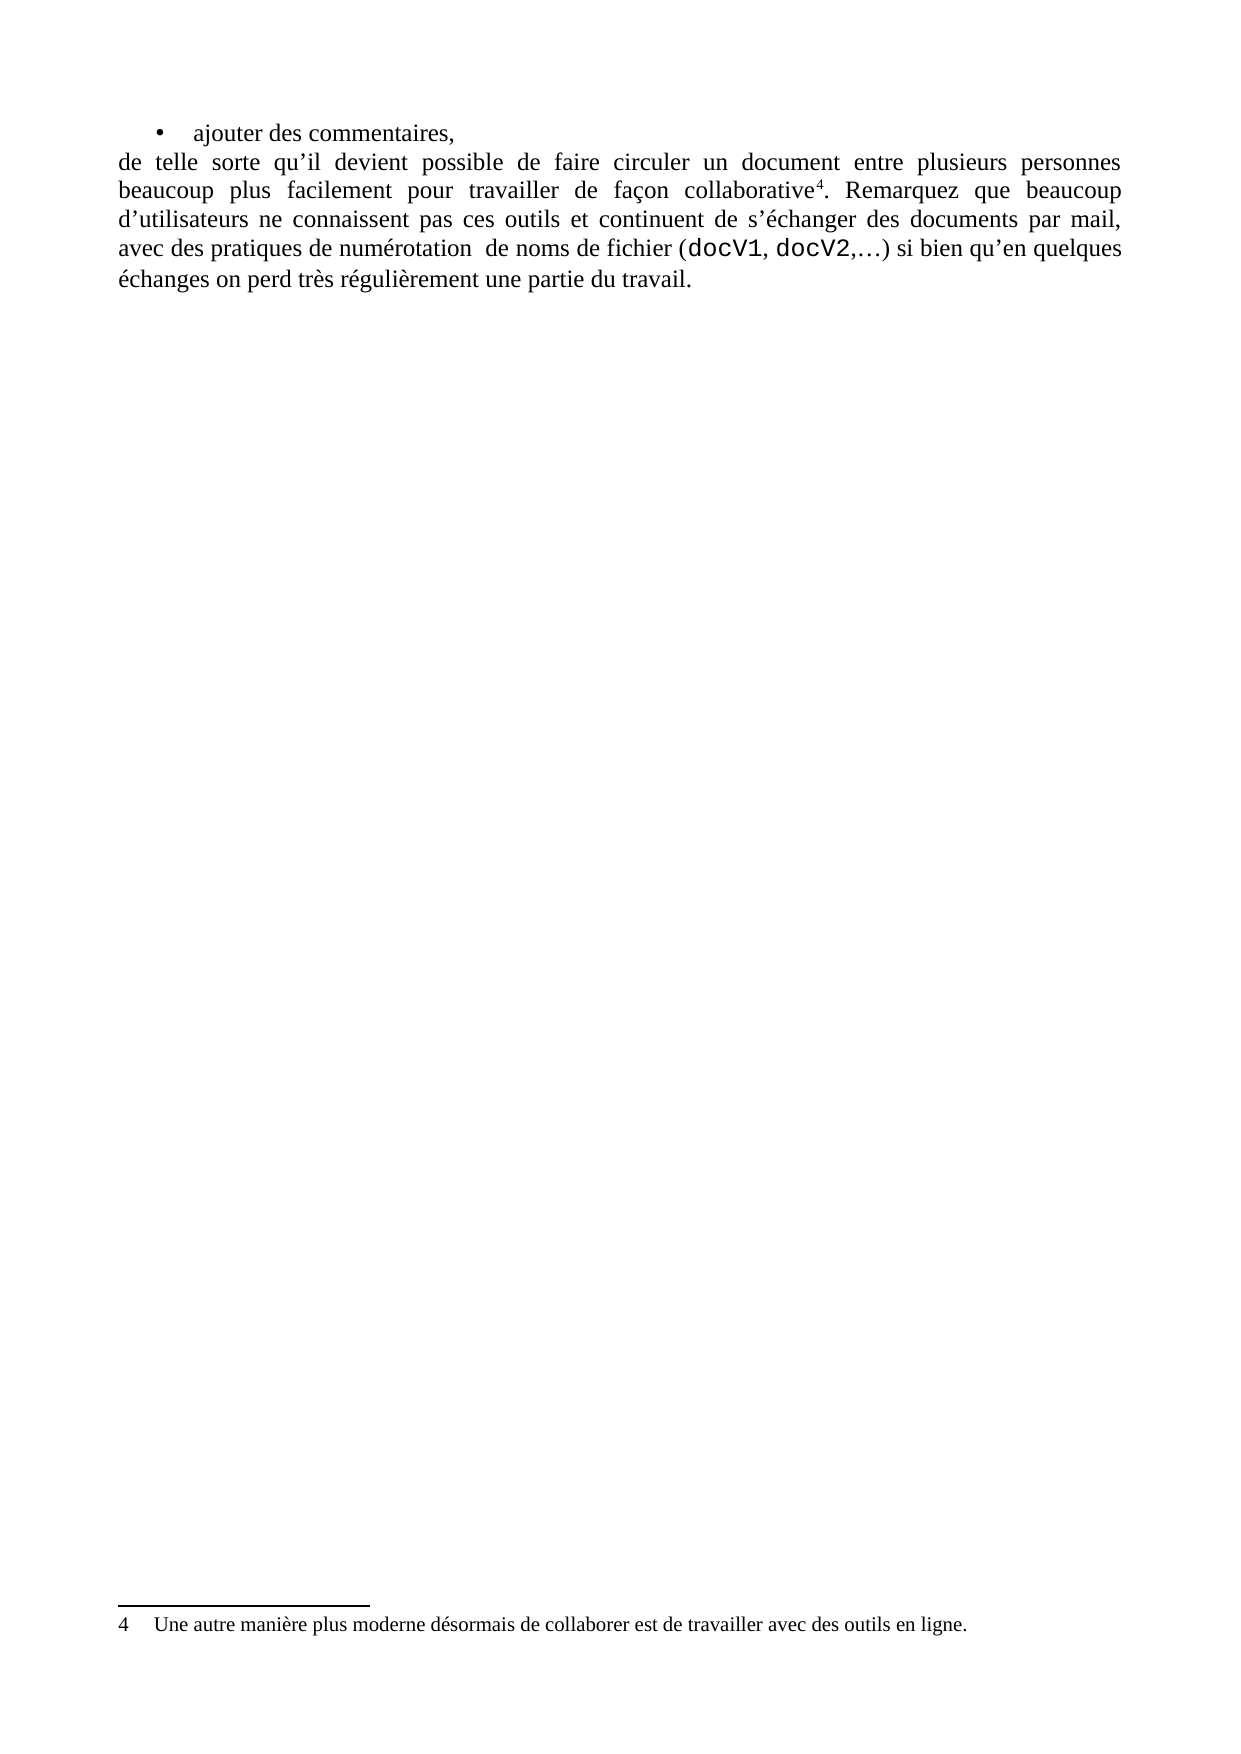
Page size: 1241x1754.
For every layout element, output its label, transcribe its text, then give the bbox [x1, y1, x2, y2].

text Une autre manière plus moderne désormais de collaborer est de travailler avec des outils en ligne. [118, 1612, 1122, 1636]
text de telle sorte qu’il devient possible de faire circuler un document entre plusieurs personnes beaucoup plus facilement pour travailler de façon collaborative. Remarquez que beaucoup d’utilisateurs ne connaissent pas ces outils et continuent de s’échanger des documents par mail, avec des pratiques de numérotation de noms de fichier (docV1, docV2,…) si bien qu’en quelques échanges on perd très régulièrement une partie du travail. [118, 147, 1122, 293]
list ajouter des commentaires, [156, 118, 1122, 147]
